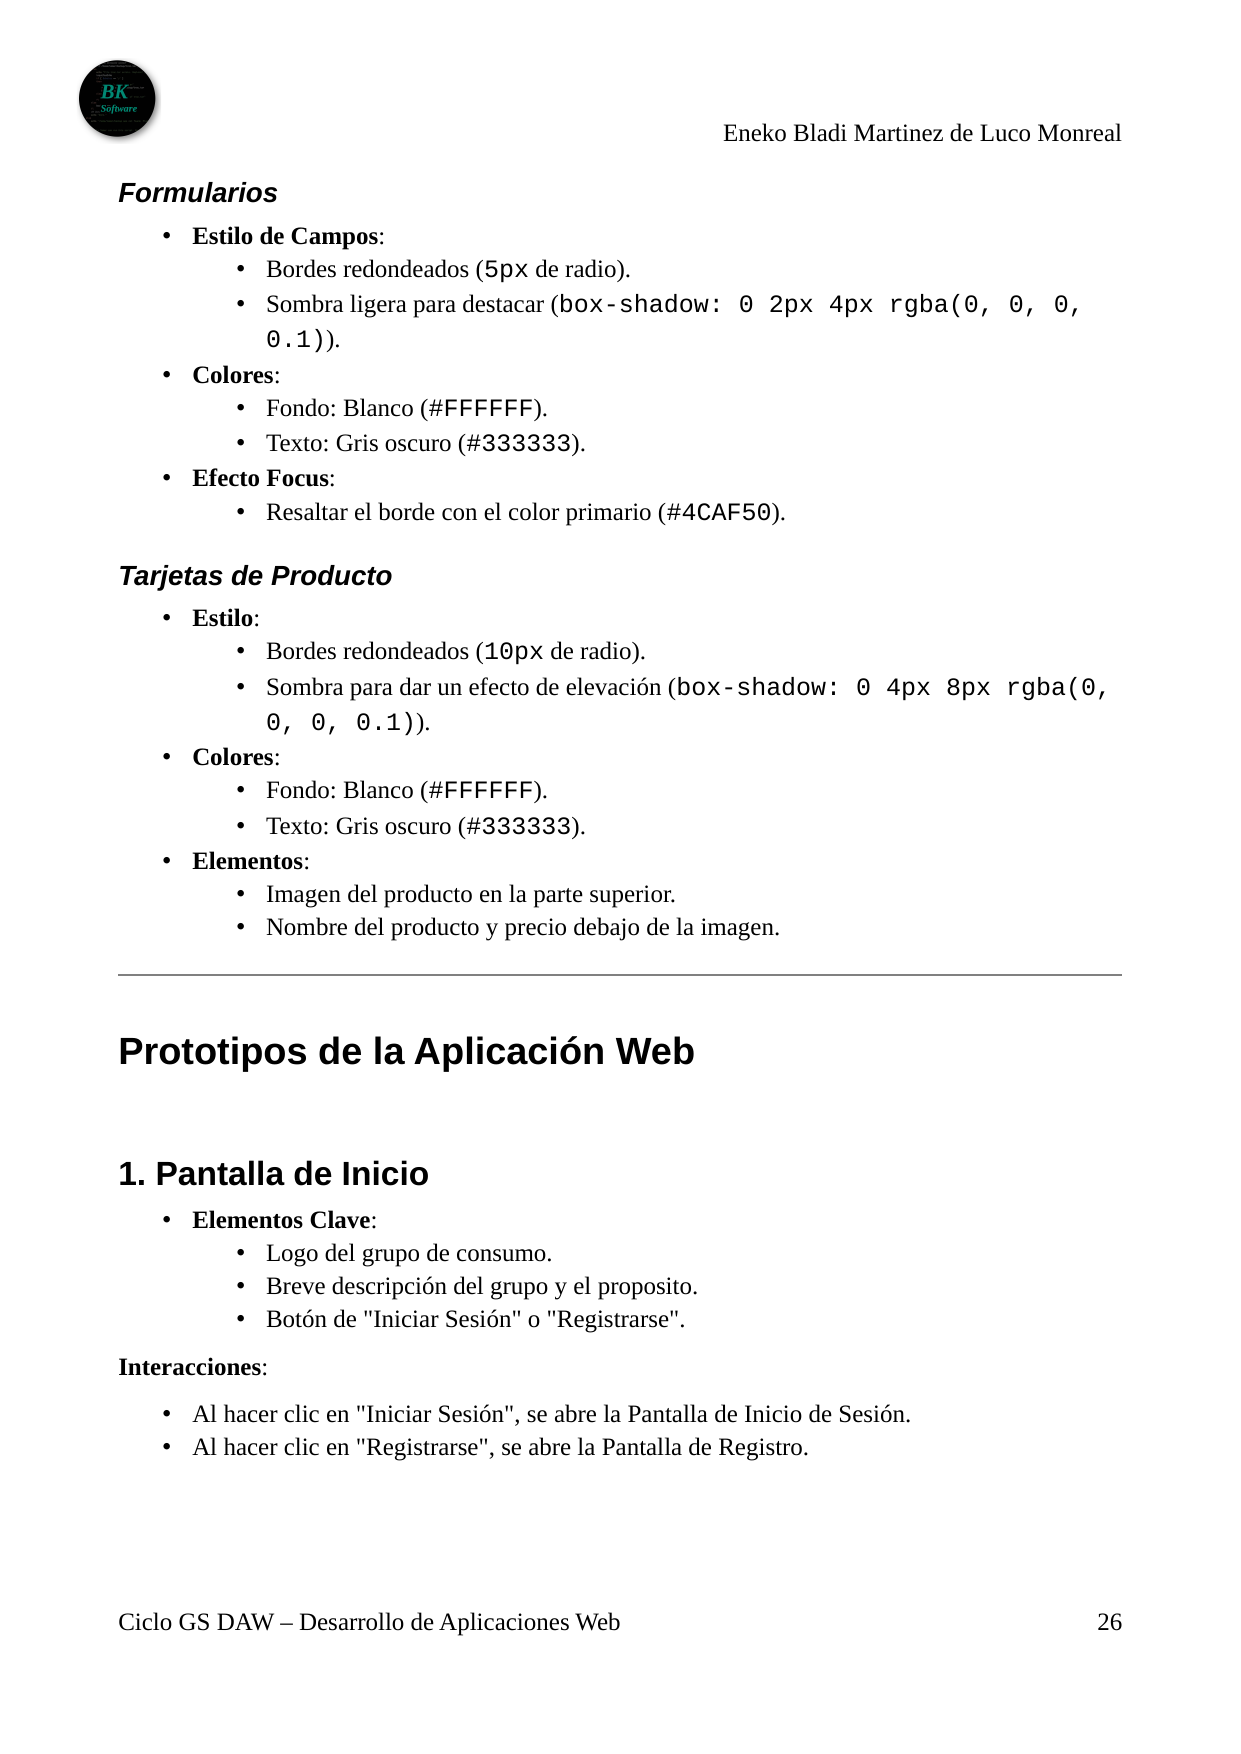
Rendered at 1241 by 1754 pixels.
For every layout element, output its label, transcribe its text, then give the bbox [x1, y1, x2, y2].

subtitle Tarjetas de Producto [118, 559, 1122, 591]
list Bordes redondeados (5px de radio). [236, 254, 1122, 284]
picture [76, 58, 162, 144]
list Breve descripción del grupo y el proposito. [236, 1271, 1122, 1300]
list Al hacer clic en "Iniciar Sesión", se abre la Pantalla de Inicio de Sesión. [162, 1399, 1122, 1428]
list Colores: [162, 360, 1122, 388]
list Botón de "Iniciar Sesión" o "Registrarse". [236, 1304, 1122, 1333]
list Al hacer clic en "Registrarse", se abre la Pantalla de Registro. [162, 1432, 1122, 1461]
list Estilo: [162, 603, 1122, 632]
list Texto: Gris oscuro (#333333). [236, 811, 1122, 842]
list Texto: Gris oscuro (#333333). [236, 428, 1122, 459]
text Interacciones: [118, 1352, 1122, 1380]
list Fondo: Blanco (#FFFFFF). [236, 393, 1122, 423]
subtitle 1. Pantalla de Inicio [118, 1154, 1122, 1192]
list Estilo de Campos: [162, 221, 1122, 249]
list Elementos Clave: [162, 1205, 1122, 1234]
list Nombre del producto y precio debajo de la imagen. [236, 912, 1122, 941]
list Bordes redondeados (10px de radio). [236, 636, 1122, 667]
subtitle Formularios [118, 176, 1122, 208]
list Imagen del producto en la parte superior. [236, 879, 1122, 908]
list Efecto Focus: [162, 463, 1122, 492]
list Sombra para dar un efecto de elevación (box-shadow: 0 4px 8px rgba(0, 0, 0, 0.1)). [236, 672, 1122, 738]
list Resaltar el borde con el color primario (#4CAF50). [236, 497, 1122, 527]
list Colores: [162, 742, 1122, 771]
list Logo del grupo de consumo. [236, 1238, 1122, 1267]
subtitle Prototipos de la Aplicación Web [118, 1029, 1122, 1073]
list Fondo: Blanco (#FFFFFF). [236, 775, 1122, 806]
list Elementos: [162, 846, 1122, 875]
list Sombra ligera para destacar (box-shadow: 0 2px 4px rgba(0, 0, 0, 0.1)). [236, 289, 1122, 355]
